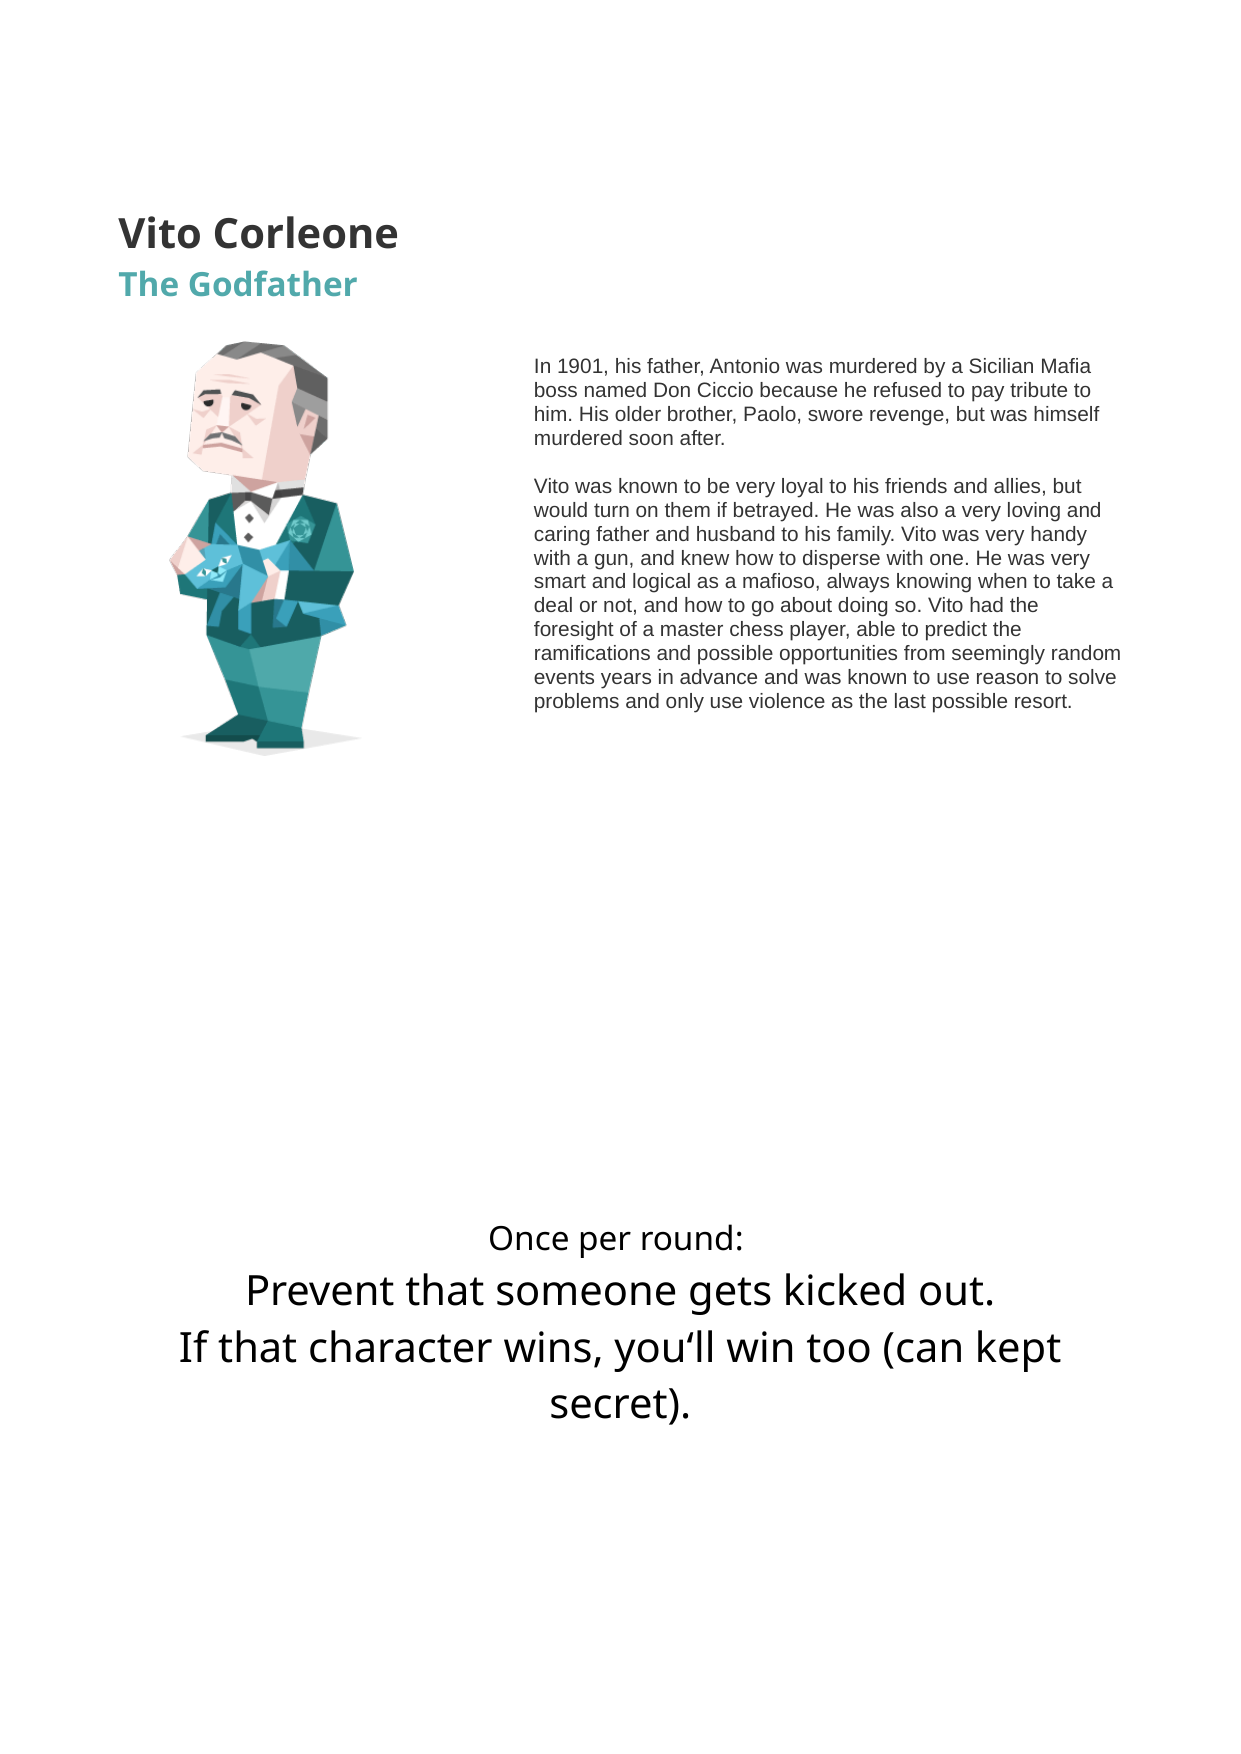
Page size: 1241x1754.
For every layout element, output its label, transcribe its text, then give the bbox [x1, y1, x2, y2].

text In 1901, his father, Antonio was murdered by a Sicilian Mafia boss named Don Ciccio because he refused to pay tribute to him. His older brother, Paolo, swore revenge, but was himself murdered soon after. [473, 354, 1122, 449]
picture [59, 341, 473, 756]
text Prevent that someone gets kicked out. [118, 1261, 1122, 1317]
text Vito Corleone [118, 204, 1122, 260]
text The Godfather [118, 260, 1122, 306]
text Vito was known to be very loyal to his friends and allies, but would turn on them if betrayed. He was also a very loving and caring father and husband to his family. Vito was very handy with a gun, and knew how to disperse with one. He was very smart and logical as a mafioso, always knowing when to take a deal or not, and how to go about doing so. Vito had the foresight of a master chess player, able to predict the ramifications and possible opportunities from seemingly random events years in advance and was known to use reason to solve problems and only use violence as the last possible resort. [473, 473, 1122, 713]
text Once per round: [118, 1215, 1122, 1261]
text If that character wins, you‘ll win too (can kept secret). [118, 1317, 1122, 1431]
